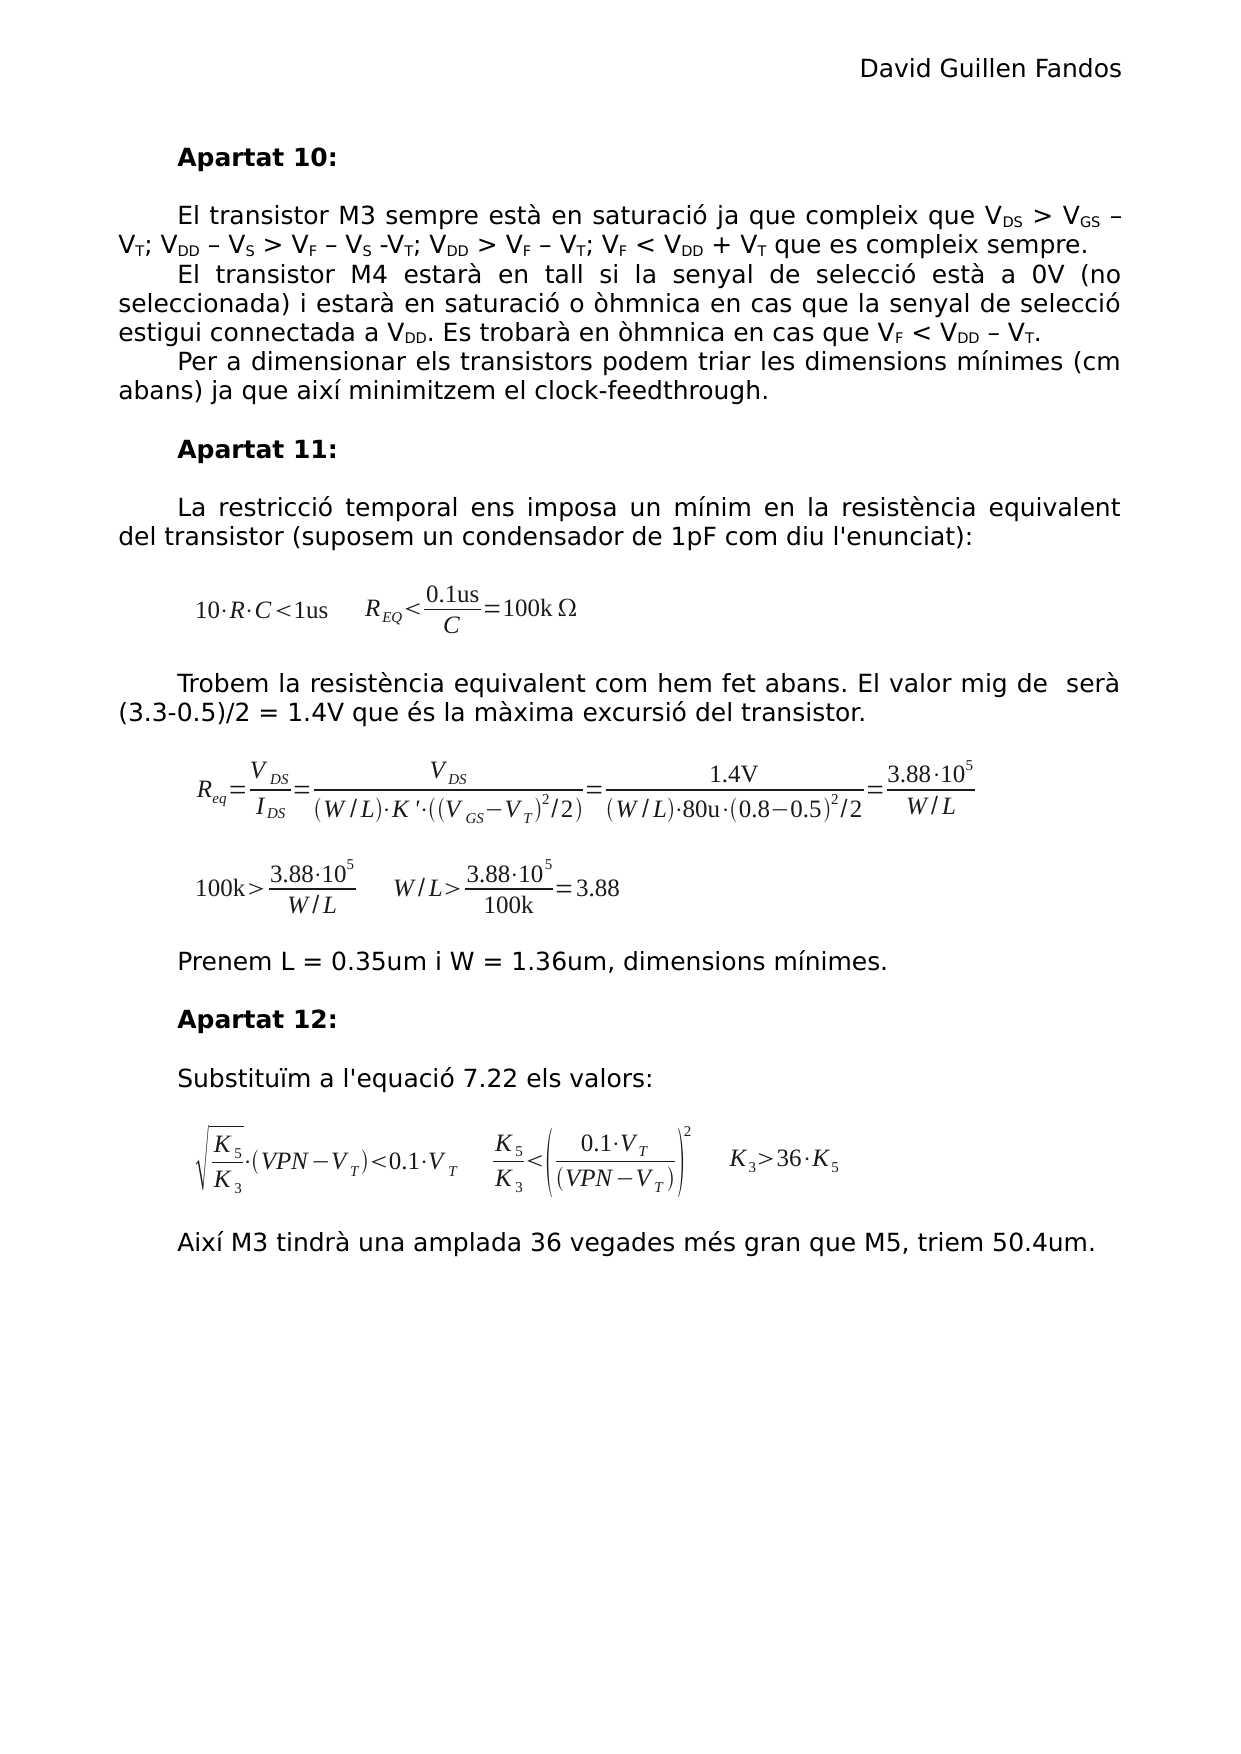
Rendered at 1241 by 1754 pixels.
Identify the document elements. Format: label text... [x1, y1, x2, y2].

text La restricció temporal ens imposa un mínim en la resistència equivalent del transistor (suposem un condensador de 1pF com diu l'enunciat): [118, 493, 1122, 552]
text Per a dimensionar els transistors podem triar les dimensions mínimes (cm abans) ja que així minimitzem el clock-feedthrough. [118, 347, 1122, 406]
text Prenem L = 0.35um i W = 1.36um, dimensions mínimes. [118, 947, 1122, 976]
text El transistor M3 sempre està en saturació ja que compleix que VDS > VGS – VT; VDD – VS > VF – VS -VT; VDD > VF – VT; VF < VDD + VT que es compleix sempre. [118, 202, 1122, 260]
text Trobem la resistència equivalent com hem fet abans. El valor mig de serà (3.3-0.5)/2 = 1.4V que és la màxima excursió del transistor. [118, 669, 1122, 727]
text Substituïm a l'equació 7.22 els valors: [118, 1064, 1122, 1093]
text El transistor M4 estarà en tall si la senyal de selecció està a 0V (no seleccionada) i estarà en saturació o òhmnica en cas que la senyal de selecció estigui connectada a VDD. Es trobarà en òhmnica en cas que VF < VDD – VT. [118, 260, 1122, 347]
text Apartat 11: [118, 435, 1122, 464]
text Apartat 12: [118, 1006, 1122, 1035]
text Així M3 tindrà una amplada 36 vegades més gran que M5, triem 50.4um. [118, 1228, 1122, 1257]
text Apartat 10: [118, 143, 1122, 172]
